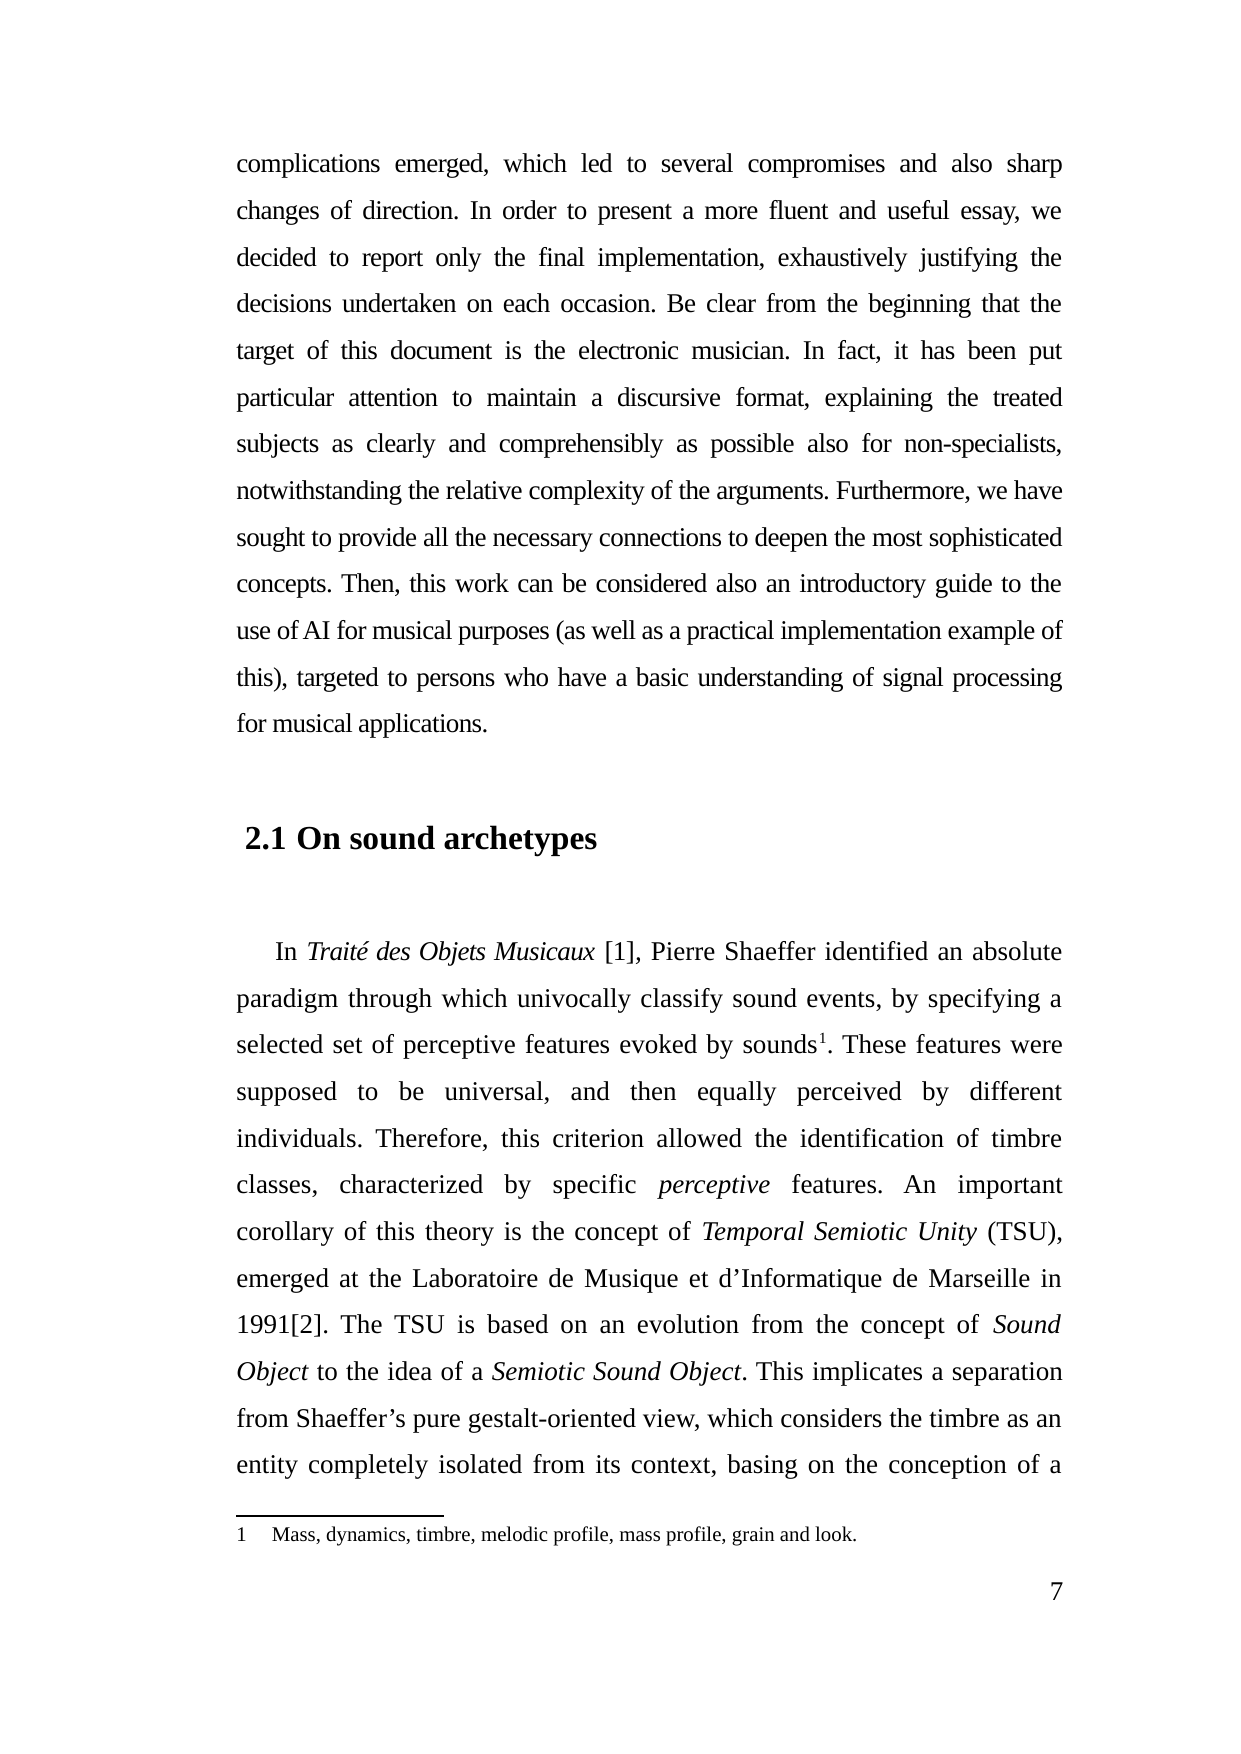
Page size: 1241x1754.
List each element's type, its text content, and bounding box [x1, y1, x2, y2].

text complications emerged, which led to several compromises and also sharp changes of direction. In order to present a more fluent and useful essay, we decided to report only the final implementation, exhaustively justifying the decisions undertaken on each occasion. Be clear from the beginning that the target of this document is the electronic musician. In fact, it has been put particular attention to maintain a discursive format, explaining the treated subjects as clearly and comprehensibly as possible also for non-specialists, notwithstanding the relative complexity of the arguments. Furthermore, we have sought to provide all the necessary connections to deepen the most sophisticated concepts. Then, this work can be considered also an introductory guide to the use of AI for musical purposes (as well as a practical implementation example of this), targeted to persons who have a basic understanding of signal processing for musical applications. [236, 148, 1063, 739]
text In Traité des Objets Musicaux [1], Pierre Shaeffer identified an absolute paradigm through which univocally classify sound events, by specifying a selected set of perceptive features evoked by sounds. These features were supposed to be universal, and then equally perceived by different individuals. Therefore, this criterion allowed the identification of timbre classes, characterized by specific perceptive features. An important corollary of this theory is the concept of Temporal Semiotic Unity (TSU), emerged at the Laboratoire de Musique et d’Informatique de Marseille in 1991[2]. The TSU is based on an evolution from the concept of Sound Object to the idea of a Semiotic Sound Object. This implicates a separation from Shaeffer’s pure gestalt-oriented view, which considers the timbre as an entity completely isolated from its context, basing on the conception of a [236, 935, 1063, 1480]
subtitle On sound archetypes [236, 818, 1063, 857]
text Mass, dynamics, timbre, melodic profile, mass profile, grain and look. [236, 1522, 1063, 1546]
